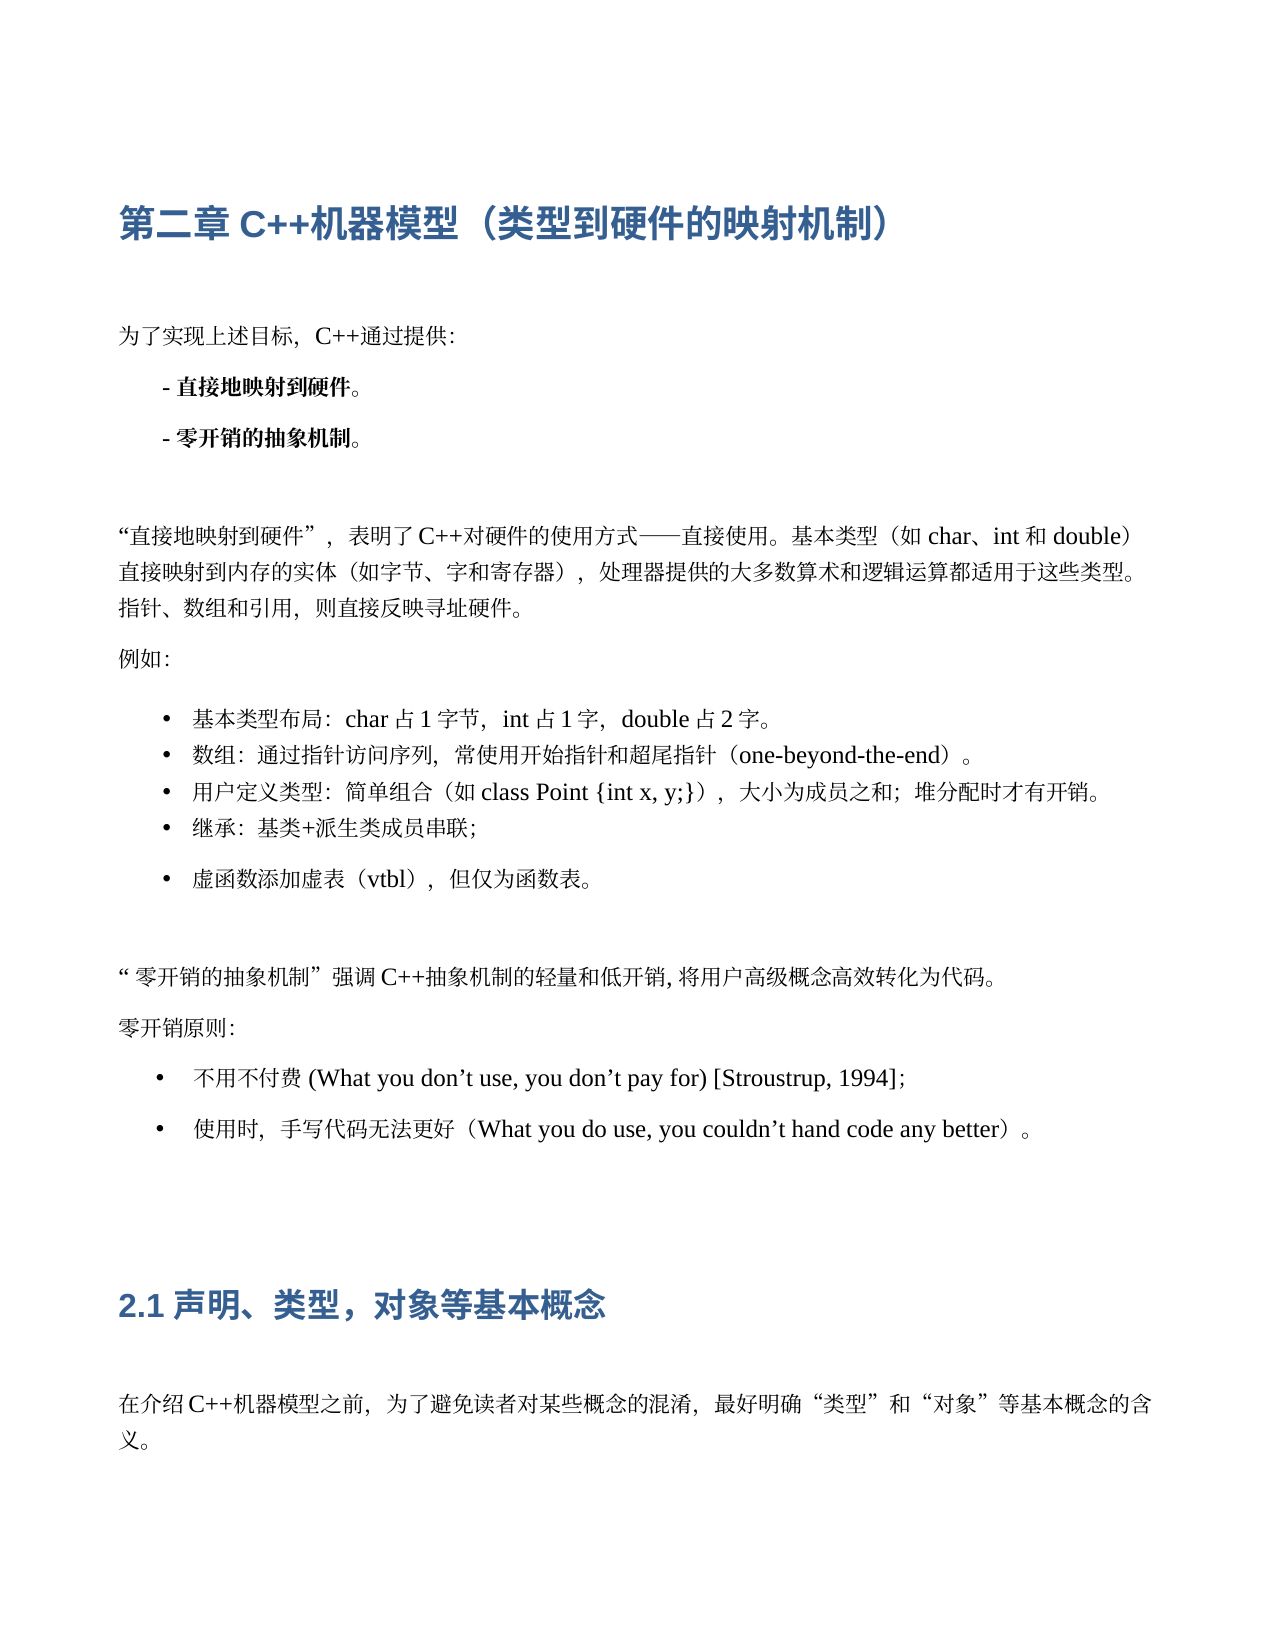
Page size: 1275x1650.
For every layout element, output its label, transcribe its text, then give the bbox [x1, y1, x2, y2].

subtitle 第二章 C++机器模型（类型到硬件的映射机制） [118, 194, 1157, 248]
text “ 零开销的抽象机制”强调C++抽象机制的轻量和低开销, 将用户高级概念高效转化为代码。 [118, 960, 1157, 992]
text 零开销原则： [118, 1011, 1157, 1042]
text 在介绍C++机器模型之前，为了避免读者对某些概念的混淆，最好明确“类型”和“对象”等基本概念的含义。 [118, 1387, 1157, 1455]
text 为了实现上述目标，C++通过提供： [118, 319, 1157, 351]
list 继承：基类+派生类成员串联； [162, 811, 1157, 842]
list 数组：通过指针访问序列，常使用开始指针和超尾指针（one-beyond-the-end）。 [162, 739, 1157, 770]
subtitle 2.1 声明、类型，对象等基本概念 [118, 1279, 1157, 1327]
list 基本类型布局：char占1字节，int占1字，double占2字。 [162, 703, 1157, 734]
list 虚函数添加虚表（vtbl），但仅为函数表。 [162, 862, 1157, 893]
text 例如： [118, 642, 1157, 674]
text “直接地映射到硬件”，表明了C++对硬件的使用方式——直接使用。基本类型（如 char、int 和 double）直接映射到内存的实体（如字节、字和寄存器），处理器提供的大多数算术和逻辑运算都适用于这些类型。指针、数组和引用，则直接反映寻址硬件。 [118, 519, 1157, 623]
list 不用不付费 (What you don’t use, you don’t pay for) [Stroustrup, 1994]； [156, 1062, 1157, 1093]
list 使用时，手写代码无法更好（What you do use, you couldn’t hand code any better）。 [156, 1112, 1157, 1144]
text - 零开销的抽象机制。 [118, 421, 1157, 452]
text - 直接地映射到硬件。 [118, 370, 1157, 402]
list 用户定义类型：简单组合（如class Point {int x, y;}），大小为成员之和；堆分配时才有开销。 [162, 775, 1157, 806]
